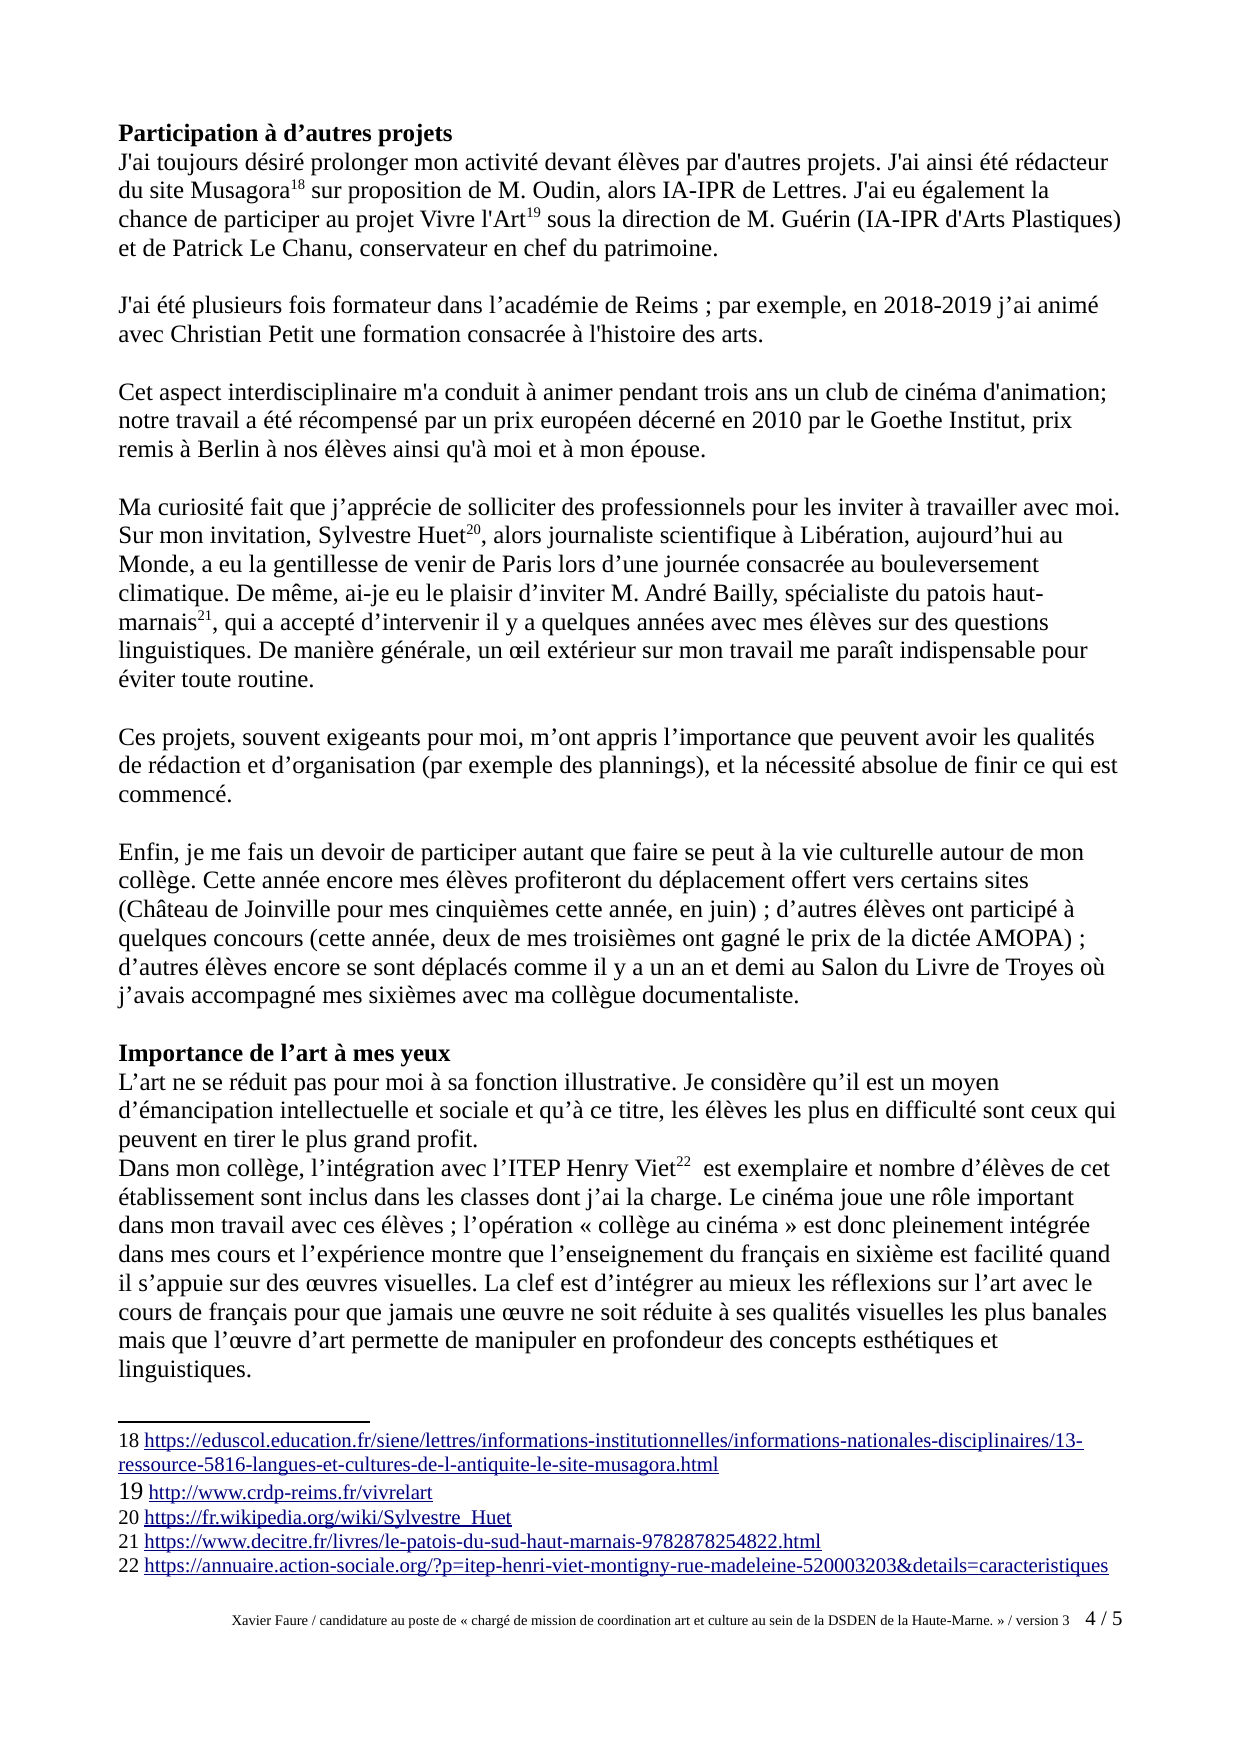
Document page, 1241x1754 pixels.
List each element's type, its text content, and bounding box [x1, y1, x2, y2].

text J'ai été plusieurs fois formateur dans l’académie de Reims ; par exemple, en 2018-2019 j’ai animé avec Christian Petit une formation consacrée à l'histoire des arts. [118, 291, 1122, 348]
text https://fr.wikipedia.org/wiki/Sylvestre_Huet [118, 1505, 1122, 1529]
text http://www.crdp-reims.fr/vivrelart [118, 1476, 1122, 1505]
text L’art ne se réduit pas pour moi à sa fonction illustrative. Je considère qu’il est un moyen d’émancipation intellectuelle et sociale et qu’à ce titre, les élèves les plus en difficulté sont ceux qui peuvent en tirer le plus grand profit. [118, 1067, 1122, 1153]
text https://www.decitre.fr/livres/le-patois-du-sud-haut-marnais-9782878254822.html [118, 1529, 1122, 1553]
text https://eduscol.education.fr/siene/lettres/informations-institutionnelles/informations-nationales-disciplinaires/13-ressource-5816-langues-et-cultures-de-l-antiquite-le-site-musagora.html [118, 1428, 1122, 1476]
text Cet aspect interdisciplinaire m'a conduit à animer pendant trois ans un club de cinéma d'animation; notre travail a été récompensé par un prix européen décerné en 2010 par le Goethe Institut, prix remis à Berlin à nos élèves ainsi qu'à moi et à mon épouse. [118, 377, 1122, 463]
text Enfin, je me fais un devoir de participer autant que faire se peut à la vie culturelle autour de mon collège. Cette année encore mes élèves profiteront du déplacement offert vers certains sites (Château de Joinville pour mes cinquièmes cette année, en juin) ; d’autres élèves ont participé à quelques concours (cette année, deux de mes troisièmes ont gagné le prix de la dictée AMOPA) ; d’autres élèves encore se sont déplacés comme il y a un an et demi au Salon du Livre de Troyes où j’avais accompagné mes sixièmes avec ma collègue documentaliste. [118, 837, 1122, 1009]
text Participation à d’autres projets [118, 118, 1122, 147]
text Ces projets, souvent exigeants pour moi, m’ont appris l’importance que peuvent avoir les qualités de rédaction et d’organisation (par exemple des plannings), et la nécessité absolue de finir ce qui est commencé. [118, 722, 1122, 808]
text Ma curiosité fait que j’apprécie de solliciter des professionnels pour les inviter à travailler avec moi. Sur mon invitation, Sylvestre Huet, alors journaliste scientifique à Libération, aujourd’hui au Monde, a eu la gentillesse de venir de Paris lors d’une journée consacrée au bouleversement climatique. De même, ai-je eu le plaisir d’inviter M. André Bailly, spécialiste du patois haut-marnais, qui a accepté d’intervenir il y a quelques années avec mes élèves sur des questions linguistiques. De manière générale, un œil extérieur sur mon travail me paraît indispensable pour éviter toute routine. [118, 492, 1122, 693]
text Dans mon collège, l’intégration avec l’ITEP Henry Viet est exemplaire et nombre d’élèves de cet établissement sont inclus dans les classes dont j’ai la charge. Le cinéma joue une rôle important dans mon travail avec ces élèves ; l’opération « collège au cinéma » est donc pleinement intégrée dans mes cours et l’expérience montre que l’enseignement du français en sixième est facilité quand il s’appuie sur des œuvres visuelles. La clef est d’intégrer au mieux les réflexions sur l’art avec le cours de français pour que jamais une œuvre ne soit réduite à ses qualités visuelles les plus banales mais que l’œuvre d’art permette de manipuler en profondeur des concepts esthétiques et linguistiques. [118, 1153, 1122, 1383]
text https://annuaire.action-sociale.org/?p=itep-henri-viet-montigny-rue-madeleine-520003203&details=caracteristiques [118, 1553, 1122, 1577]
text J'ai toujours désiré prolonger mon activité devant élèves par d'autres projets. J'ai ainsi été rédacteur du site Musagora sur proposition de M. Oudin, alors IA-IPR de Lettres. J'ai eu également la chance de participer au projet Vivre l'Art sous la direction de M. Guérin (IA-IPR d'Arts Plastiques) et de Patrick Le Chanu, conservateur en chef du patrimoine. [118, 147, 1122, 262]
text Importance de l’art à mes yeux [118, 1038, 1122, 1067]
